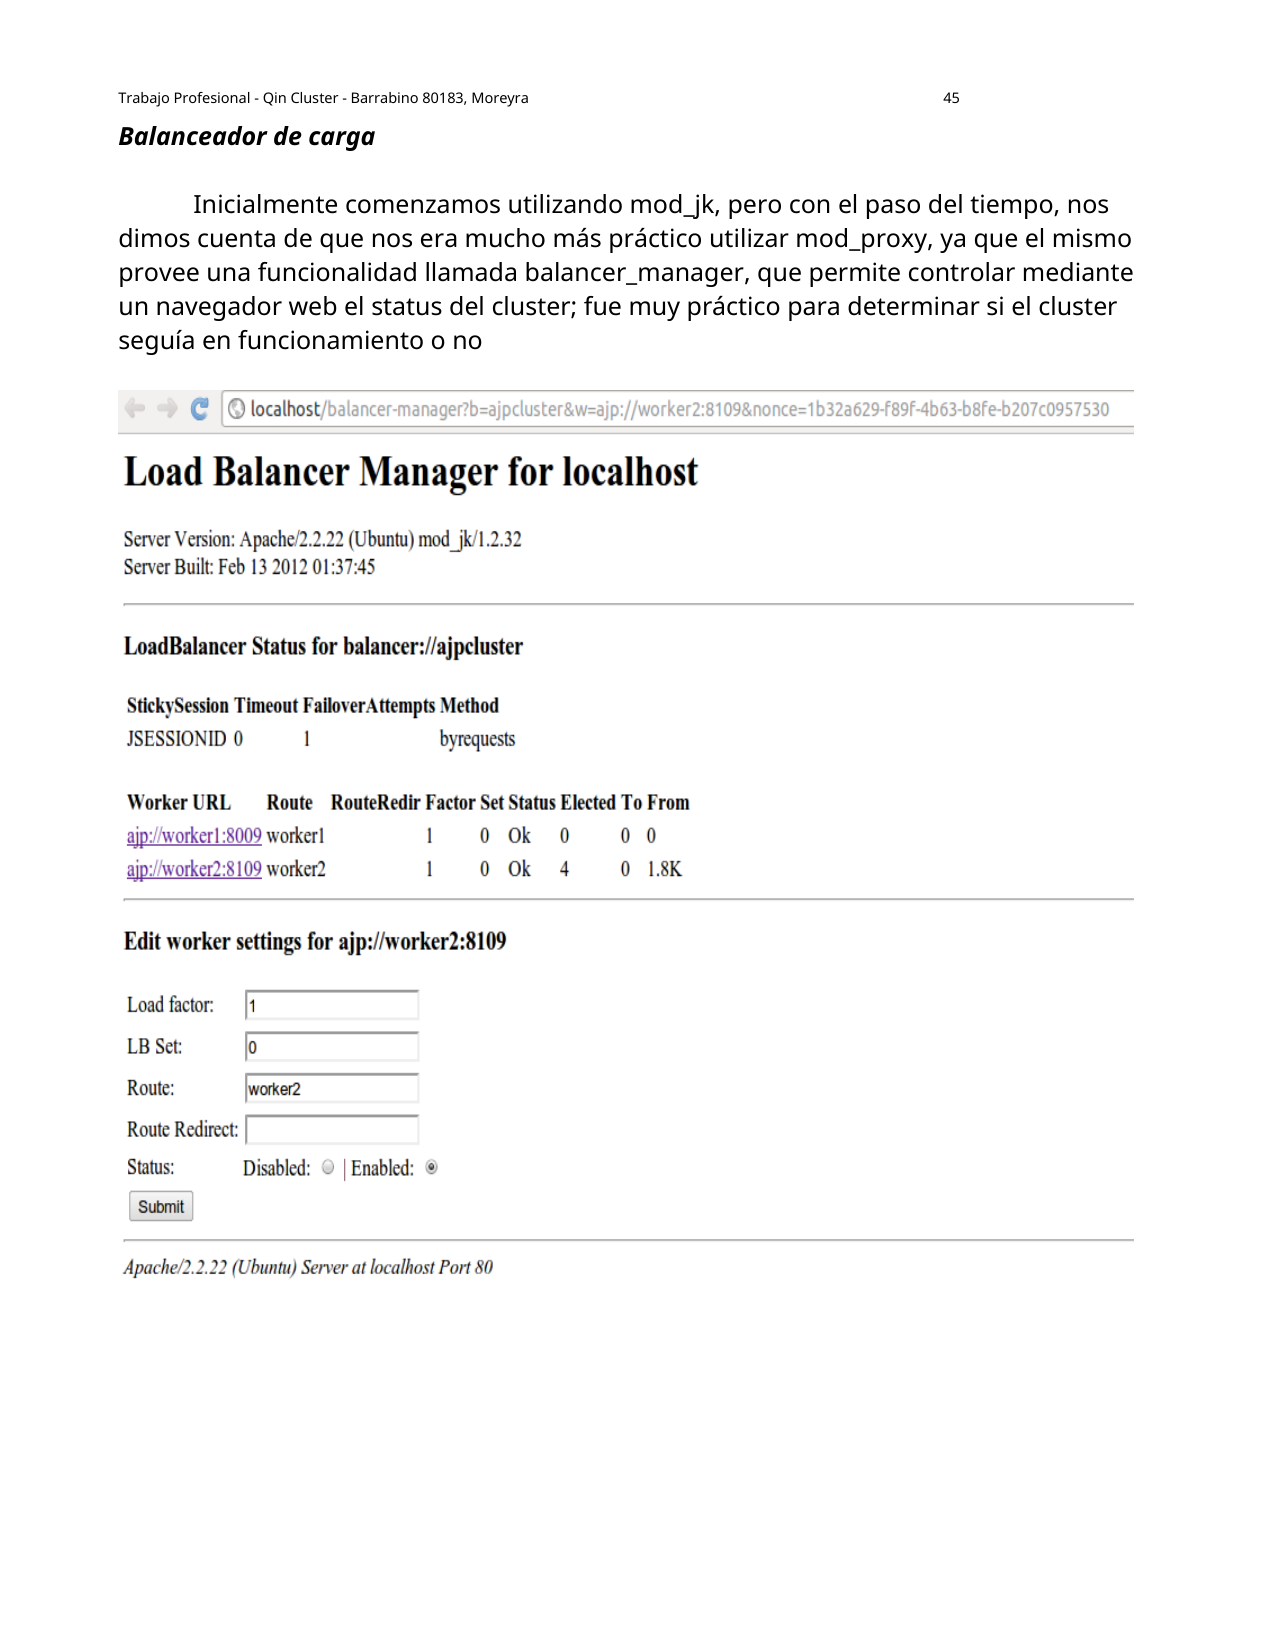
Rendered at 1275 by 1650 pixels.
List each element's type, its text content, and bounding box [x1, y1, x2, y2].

text Balanceador de carga [118, 118, 1157, 152]
text Inicialmente comenzamos utilizando mod_jk, pero con el paso del tiempo, nos dimos cuenta de que nos era mucho más práctico utilizar mod_proxy, ya que el mismo provee una funcionalidad llamada balancer_manager, que permite controlar mediante un navegador web el status del cluster; fue muy práctico para determinar si el cluster seguía en funcionamiento o no [118, 186, 1157, 357]
picture [118, 390, 1134, 1299]
